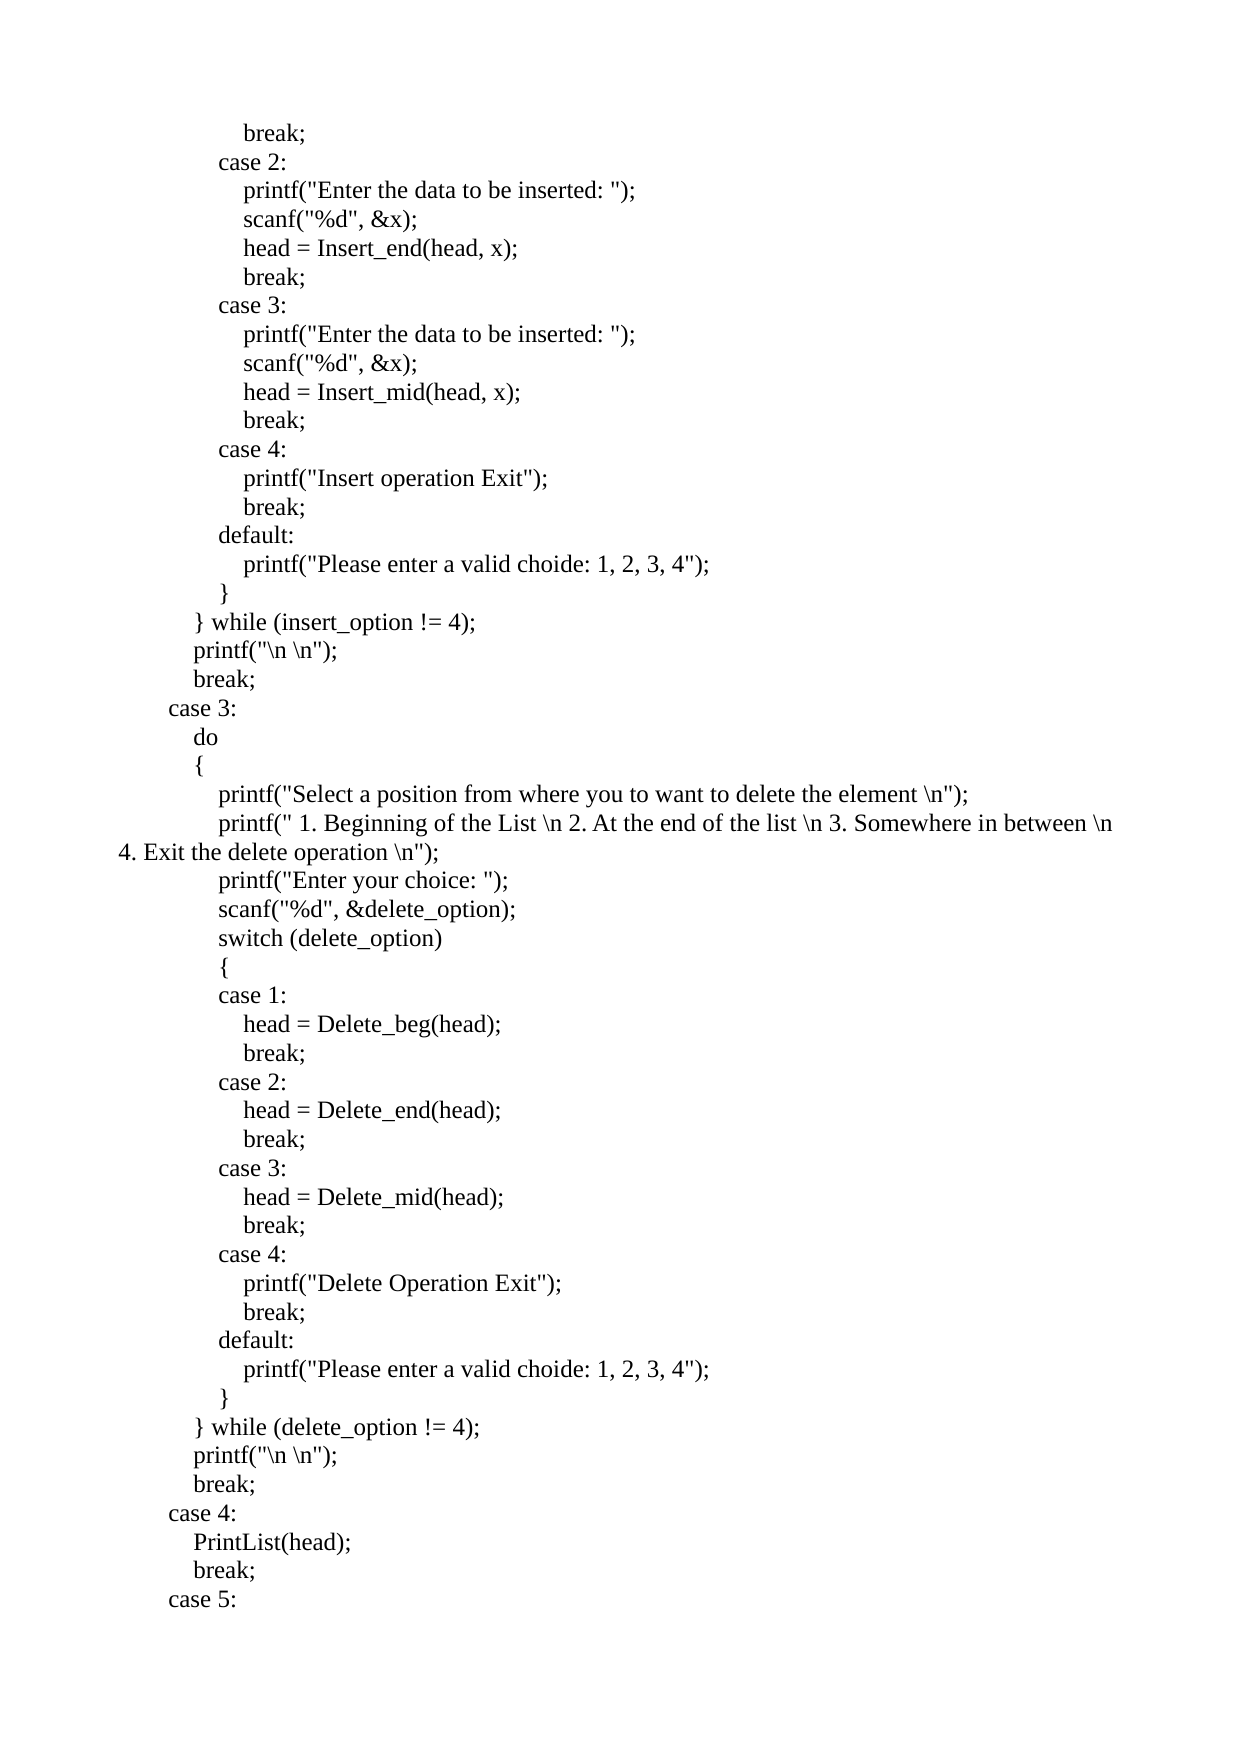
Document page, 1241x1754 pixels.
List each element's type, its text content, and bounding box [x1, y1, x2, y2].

text head = Delete_mid(head); [118, 1182, 1122, 1211]
text scanf("%d", &x); [118, 348, 1122, 377]
text case 1: [118, 981, 1122, 1009]
text printf("Please enter a valid choide: 1, 2, 3, 4"); [118, 549, 1122, 578]
text case 2: [118, 1067, 1122, 1096]
text { [118, 952, 1122, 981]
text case 3: [118, 693, 1122, 722]
text printf("Please enter a valid choide: 1, 2, 3, 4"); [118, 1354, 1122, 1383]
text case 3: [118, 1153, 1122, 1182]
text { [118, 751, 1122, 779]
text scanf("%d", &delete_option); [118, 894, 1122, 923]
text case 2: [118, 147, 1122, 176]
text break; [118, 1211, 1122, 1239]
text case 4: [118, 434, 1122, 463]
text break; [118, 492, 1122, 521]
text head = Insert_mid(head, x); [118, 377, 1122, 406]
text } while (insert_option != 4); [118, 607, 1122, 636]
text } [118, 1383, 1122, 1412]
text printf("Delete Operation Exit"); [118, 1268, 1122, 1297]
text break; [118, 1124, 1122, 1153]
text default: [118, 521, 1122, 549]
text break; [118, 406, 1122, 434]
text head = Insert_end(head, x); [118, 233, 1122, 262]
text printf("\n \n"); [118, 636, 1122, 664]
text printf("Select a position from where you to want to delete the element \n"); [118, 779, 1122, 808]
text printf("\n \n"); [118, 1441, 1122, 1469]
text printf(" 1. Beginning of the List \n 2. At the end of the list \n 3. Somewhere in between \n 4. Exit the delete operation \n"); [118, 808, 1122, 866]
text break; [118, 664, 1122, 693]
text printf("Enter the data to be inserted: "); [118, 176, 1122, 204]
text printf("Enter your choice: "); [118, 866, 1122, 894]
text break; [118, 1556, 1122, 1584]
text break; [118, 262, 1122, 291]
text head = Delete_end(head); [118, 1096, 1122, 1124]
text case 5: [118, 1584, 1122, 1613]
text case 4: [118, 1239, 1122, 1268]
text do [118, 722, 1122, 751]
text } [118, 578, 1122, 607]
text break; [118, 1038, 1122, 1067]
text default: [118, 1326, 1122, 1354]
text PrintList(head); [118, 1527, 1122, 1556]
text printf("Insert operation Exit"); [118, 463, 1122, 492]
text switch (delete_option) [118, 923, 1122, 952]
text head = Delete_beg(head); [118, 1009, 1122, 1038]
text } while (delete_option != 4); [118, 1412, 1122, 1441]
text break; [118, 118, 1122, 147]
text case 3: [118, 291, 1122, 319]
text case 4: [118, 1498, 1122, 1527]
text printf("Enter the data to be inserted: "); [118, 319, 1122, 348]
text break; [118, 1297, 1122, 1326]
text scanf("%d", &x); [118, 204, 1122, 233]
text break; [118, 1469, 1122, 1498]
